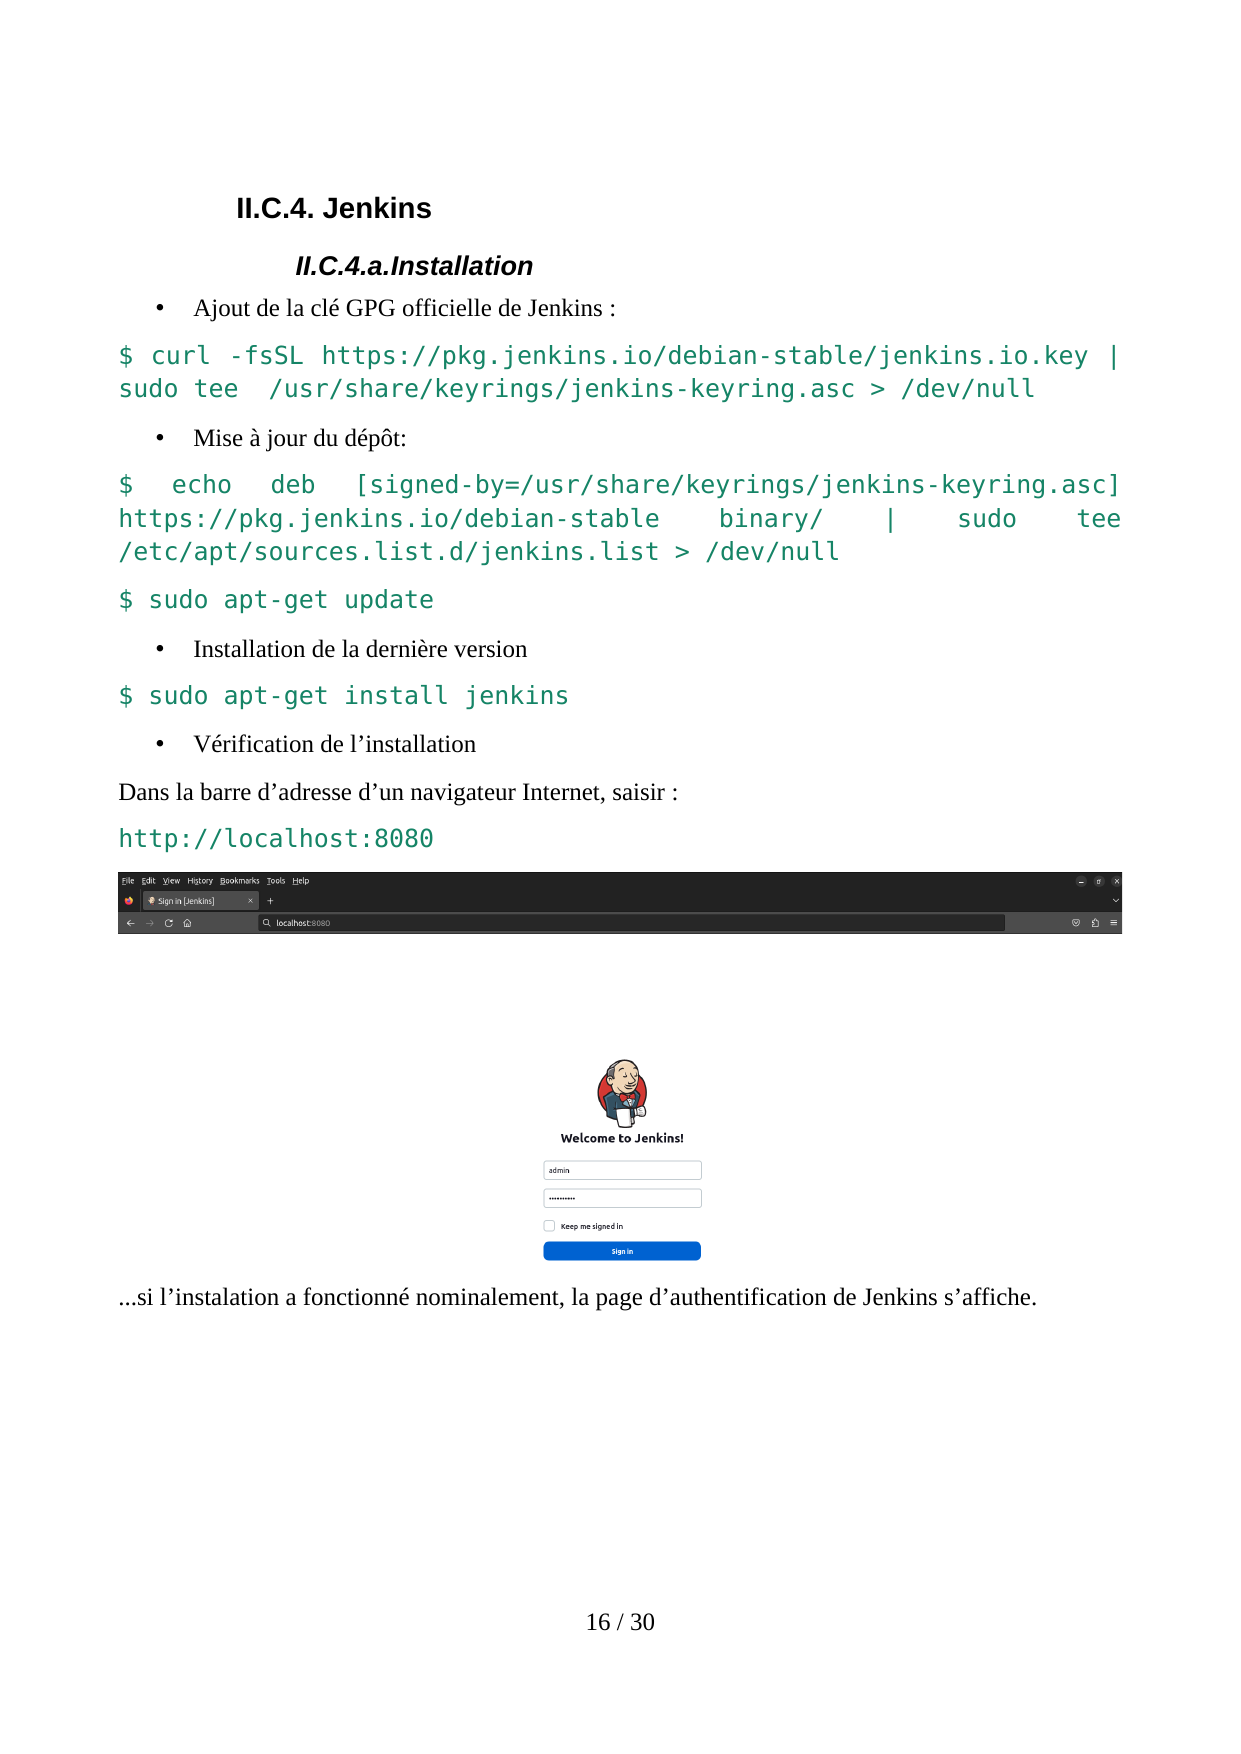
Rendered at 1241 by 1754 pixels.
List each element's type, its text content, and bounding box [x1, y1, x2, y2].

text $ echo deb [signed-by=/usr/share/keyrings/jenkins-keyring.asc] https://pkg.jenkins.io/debian-stable binary/ | sudo tee /etc/apt/sources.list.d/jenkins.list > /dev/null [118, 470, 1122, 567]
text $ sudo apt-get update [118, 586, 1122, 615]
list Mise à jour du dépôt: [156, 423, 1122, 451]
text ...si l’instalation a fonctionné nominalement, la page d’authentification de Jenkins s’affiche. [118, 1282, 1122, 1311]
text $ curl -fsSL https://pkg.jenkins.io/debian-stable/jenkins.io.key | sudo tee /usr/share/keyrings/jenkins-keyring.asc > /dev/null [118, 341, 1122, 404]
text $ sudo apt-get install jenkins [118, 681, 1122, 710]
list Ajout de la clé GPG officielle de Jenkins : [156, 293, 1122, 322]
list Vérification de l’installation [156, 729, 1122, 758]
subtitle Installation [118, 250, 1122, 281]
text Dans la barre d’adresse d’un navigateur Internet, saisir : [118, 777, 1122, 806]
subtitle Jenkins [118, 191, 1122, 225]
picture [118, 872, 1123, 1264]
text http://localhost:8080 [118, 824, 1122, 854]
list Installation de la dernière version [156, 634, 1122, 662]
